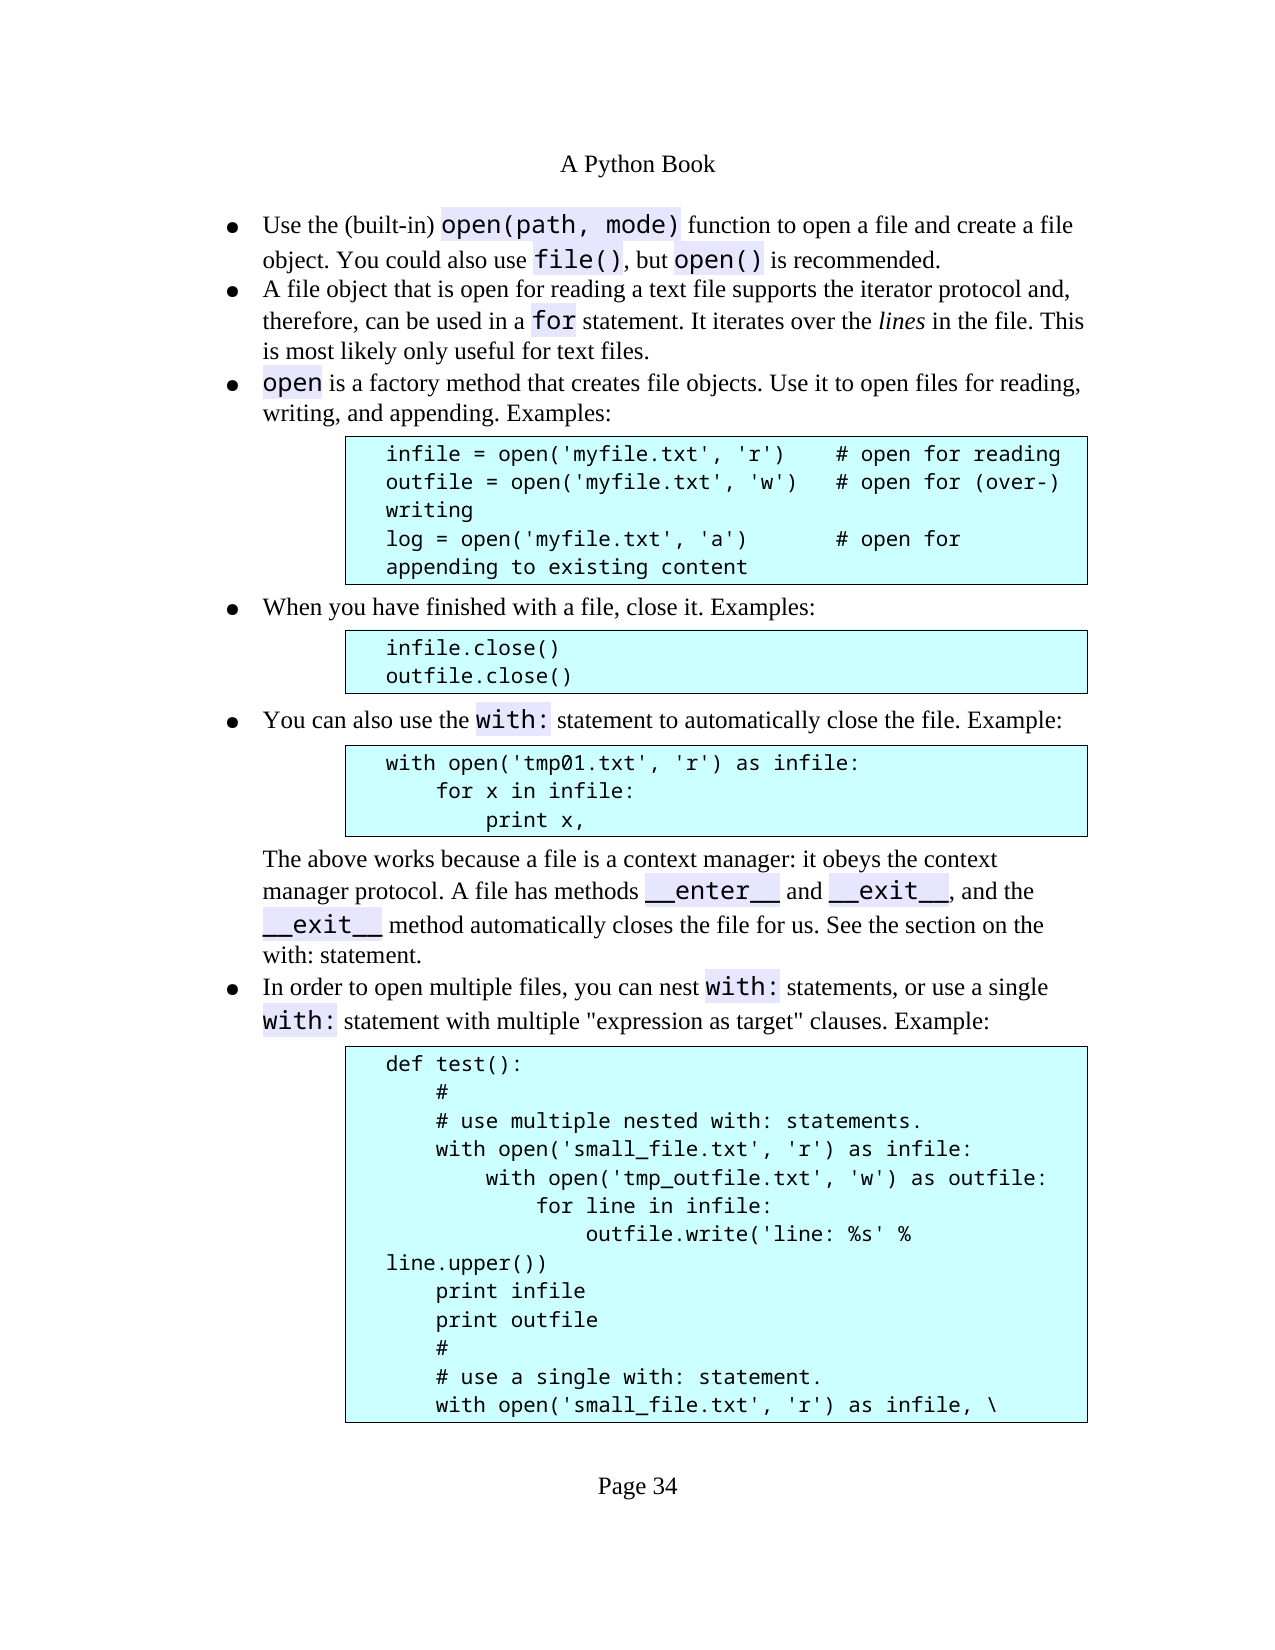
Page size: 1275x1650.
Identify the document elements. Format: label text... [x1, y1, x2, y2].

list infile.close() outfile.close() [346, 631, 1087, 693]
list def test(): # # use multiple nested with: statements. with open('small_file.txt', 'r') as infile: with open('tmp_outfile.txt', 'w') as outfile: for line in infile: outfile.write('line: %s' % line.upper()) print infile print outfile # # use a single with: statement. with open('small_file.txt', 'r') as infile, \ [346, 1047, 1087, 1422]
list with open('tmp01.txt', 'r') as infile: for x in infile: print x, [346, 746, 1087, 836]
list Use the (built-in) open(path, mode) function to open a file and create a file object. You could also use file(), but open() is recommended. [225, 207, 533, 275]
list infile = open('myfile.txt', 'r') # open for reading outfile = open('myfile.txt', 'w') # open for (over-) writing log = open('myfile.txt', 'a') # open for appending to existing content [346, 437, 1087, 584]
list When you have finished with a file, close it. Examples: [225, 593, 1087, 621]
list In order to open multiple files, you can nest with: statements, or use a single with: statement with multiple "expression as target" clauses. Example: [225, 969, 1087, 1037]
list A file object that is open for reading a text file supports the iterator protocol and, therefore, can be used in a for statement. It iterates over the lines in the file. This is most likely only useful for text files. [225, 275, 1087, 365]
list open is a factory method that creates file objects. Use it to open files for reading, writing, and appending. Examples: [225, 365, 1087, 427]
list Use the (built-in) open(path, mode) function to open a file and create a file object. You could also use file(), but open() is recommended. [681, 207, 1087, 275]
list You can also use the with: statement to automatically close the file. Example: [551, 702, 1087, 736]
list You can also use the with: statement to automatically close the file. Example: [225, 702, 476, 736]
list The above works because a file is a context manager: it obeys the context manager protocol. A file has methods __enter__ and __exit__, and the __exit__ method automatically closes the file for us. See the section on the with: statement. [225, 845, 1087, 969]
